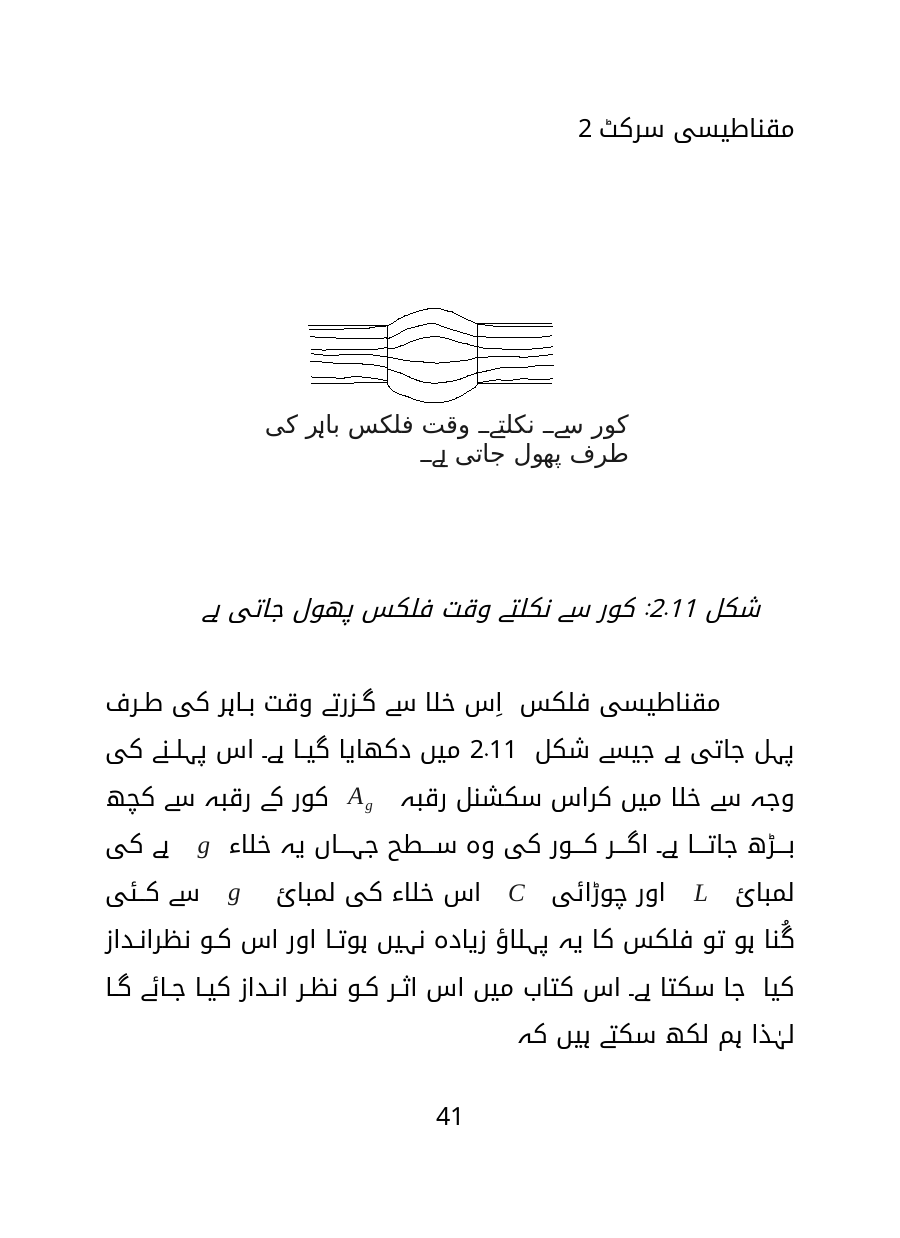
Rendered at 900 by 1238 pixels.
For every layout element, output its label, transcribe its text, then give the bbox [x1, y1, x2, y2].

text مقناطیسی فلکس اِس خلا سے گزرتے وقت باہر کی طرف پہل جاتی ہے جیسے شکل 2.11 میں دکھایا گیا ہے۔ اس پہلنے کی وجہ سے خلا میں کراس سکشنل رقبہ کور کے رقبہ سے کچھ بڑھ جاتا ہے۔ اگر کور کی وہ سطح جہاں یہ خلاء ہے کی لمبائ اور چوڑائی اس خلاء کی لمبائ سے کئی گُنا ہو تو فلکس کا یہ پہلاؤ زیادہ نہیں ہوتا اور اس کو نظرانداز کیا جا سکتا ہے۔ اس کتاب میں اس اثر کو نظر انداز کیا جائے گا لہٰذا ہم لکھ سکتے ہیں کہ [105, 679, 795, 1059]
text شکل 2.11: کور سے نکلتے وقت فلکس پھول جاتی ہے [140, 195, 760, 633]
